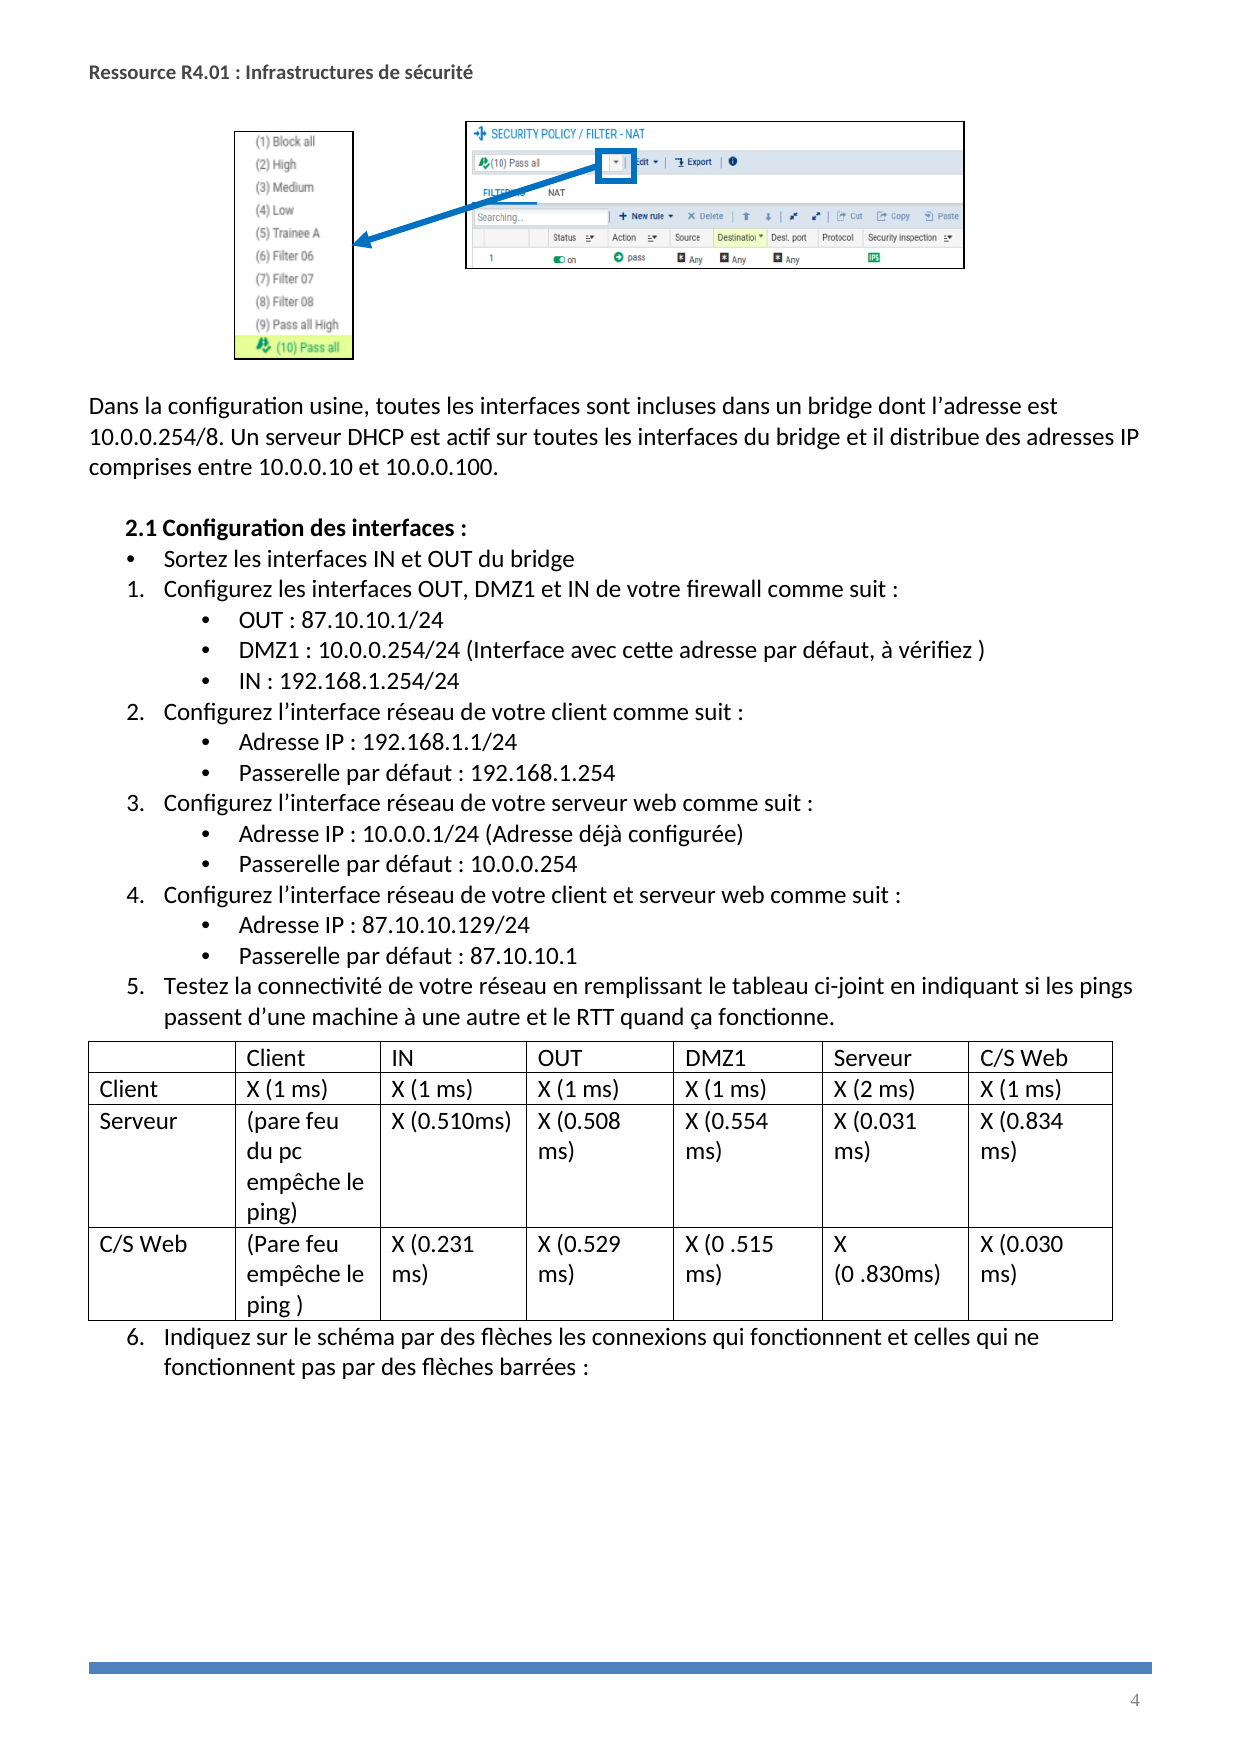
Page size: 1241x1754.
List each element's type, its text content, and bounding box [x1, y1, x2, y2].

list Indiquez sur le schéma par des flèches les connexions qui fonctionnent et celles qui ne fonctionnent pas par des flèches barrées : [126, 1031, 1152, 1382]
table_header Serveur [823, 1042, 968, 1072]
table_cell X (1 ms) [969, 1073, 1112, 1104]
table_cell Serveur [89, 1105, 235, 1227]
table_cell Client [89, 1073, 235, 1104]
table_header C/S Web [969, 1042, 1112, 1072]
list Passerelle par défaut : 192.168.1.254 [201, 757, 1152, 787]
list Sortez les interfaces IN et OUT du bridge [126, 543, 1152, 574]
list Configurez l’interface réseau de votre client comme suit : [126, 696, 1152, 726]
table_cell X (0.529 ms) [527, 1228, 673, 1319]
list Adresse IP : 10.0.0.1/24 (Adresse déjà configurée) [201, 818, 1152, 848]
list Configurez l’interface réseau de votre client et serveur web comme suit : [126, 879, 1152, 909]
list OUT : 87.10.10.1/24 [201, 604, 1152, 635]
table_cell X (0.030 ms) [969, 1228, 1112, 1319]
table_header IN [381, 1042, 526, 1072]
table_cell X (1 ms) [381, 1073, 526, 1104]
table_header DMZ1 [674, 1042, 822, 1072]
table_header [89, 1042, 235, 1072]
list Passerelle par défaut : 10.0.0.254 [201, 848, 1152, 879]
table_cell C/S Web [89, 1228, 235, 1319]
list IN : 192.168.1.254/24 [201, 665, 1152, 696]
table_cell X (1 ms) [236, 1073, 380, 1104]
table_cell X (2 ms) [823, 1073, 968, 1104]
table_cell (pare feu du pc empêche le ping) [236, 1105, 380, 1227]
table_cell X (0.231 ms) [381, 1228, 526, 1319]
picture [602, 154, 631, 178]
list Configurez l’interface réseau de votre serveur web comme suit : [126, 787, 1152, 818]
list Passerelle par défaut : 87.10.10.1 [201, 940, 1152, 970]
table_cell X (0.510ms) [381, 1105, 526, 1227]
table_cell X (1 ms) [527, 1073, 673, 1104]
table_cell X (0.554 ms) [674, 1105, 822, 1227]
list Configurez les interfaces OUT, DMZ1 et IN de votre firewall comme suit : [126, 574, 1152, 604]
list DMZ1 : 10.0.0.254/24 (Interface avec cette adresse par défaut, à vérifiez ) [201, 635, 1152, 665]
table_cell X (0.834 ms) [969, 1105, 1112, 1227]
picture [235, 132, 352, 358]
table_cell X (0 .515 ms) [674, 1228, 822, 1319]
list Adresse IP : 87.10.10.129/24 [201, 909, 1152, 940]
table_cell X (0.508 ms) [527, 1105, 673, 1227]
table_header Client [236, 1042, 380, 1072]
list Configuration des interfaces : [125, 513, 1152, 543]
list Adresse IP : 192.168.1.1/24 [201, 726, 1152, 757]
list Testez la connectivité de votre réseau en remplissant le tableau ci-joint en indiquant si les pings passent d’une machine à une autre et le RTT quand ça fonctionne. [126, 970, 1152, 1031]
table_header OUT [527, 1042, 673, 1072]
table_cell (Pare feu empêche le ping ) [236, 1228, 380, 1319]
table_cell X (0.031 ms) [823, 1105, 968, 1227]
picture [467, 122, 963, 268]
table_cell X (0 .830ms) [823, 1228, 968, 1319]
text Dans la configuration usine, toutes les interfaces sont incluses dans un bridge dont l’adresse est 10.0.0.254/8. Un serveur DHCP est actif sur toutes les interfaces du bridge et il distribue des adresses IP comprises entre 10.0.0.10 et 10.0.0.100. [88, 391, 1152, 482]
table_cell X (1 ms) [674, 1073, 822, 1104]
